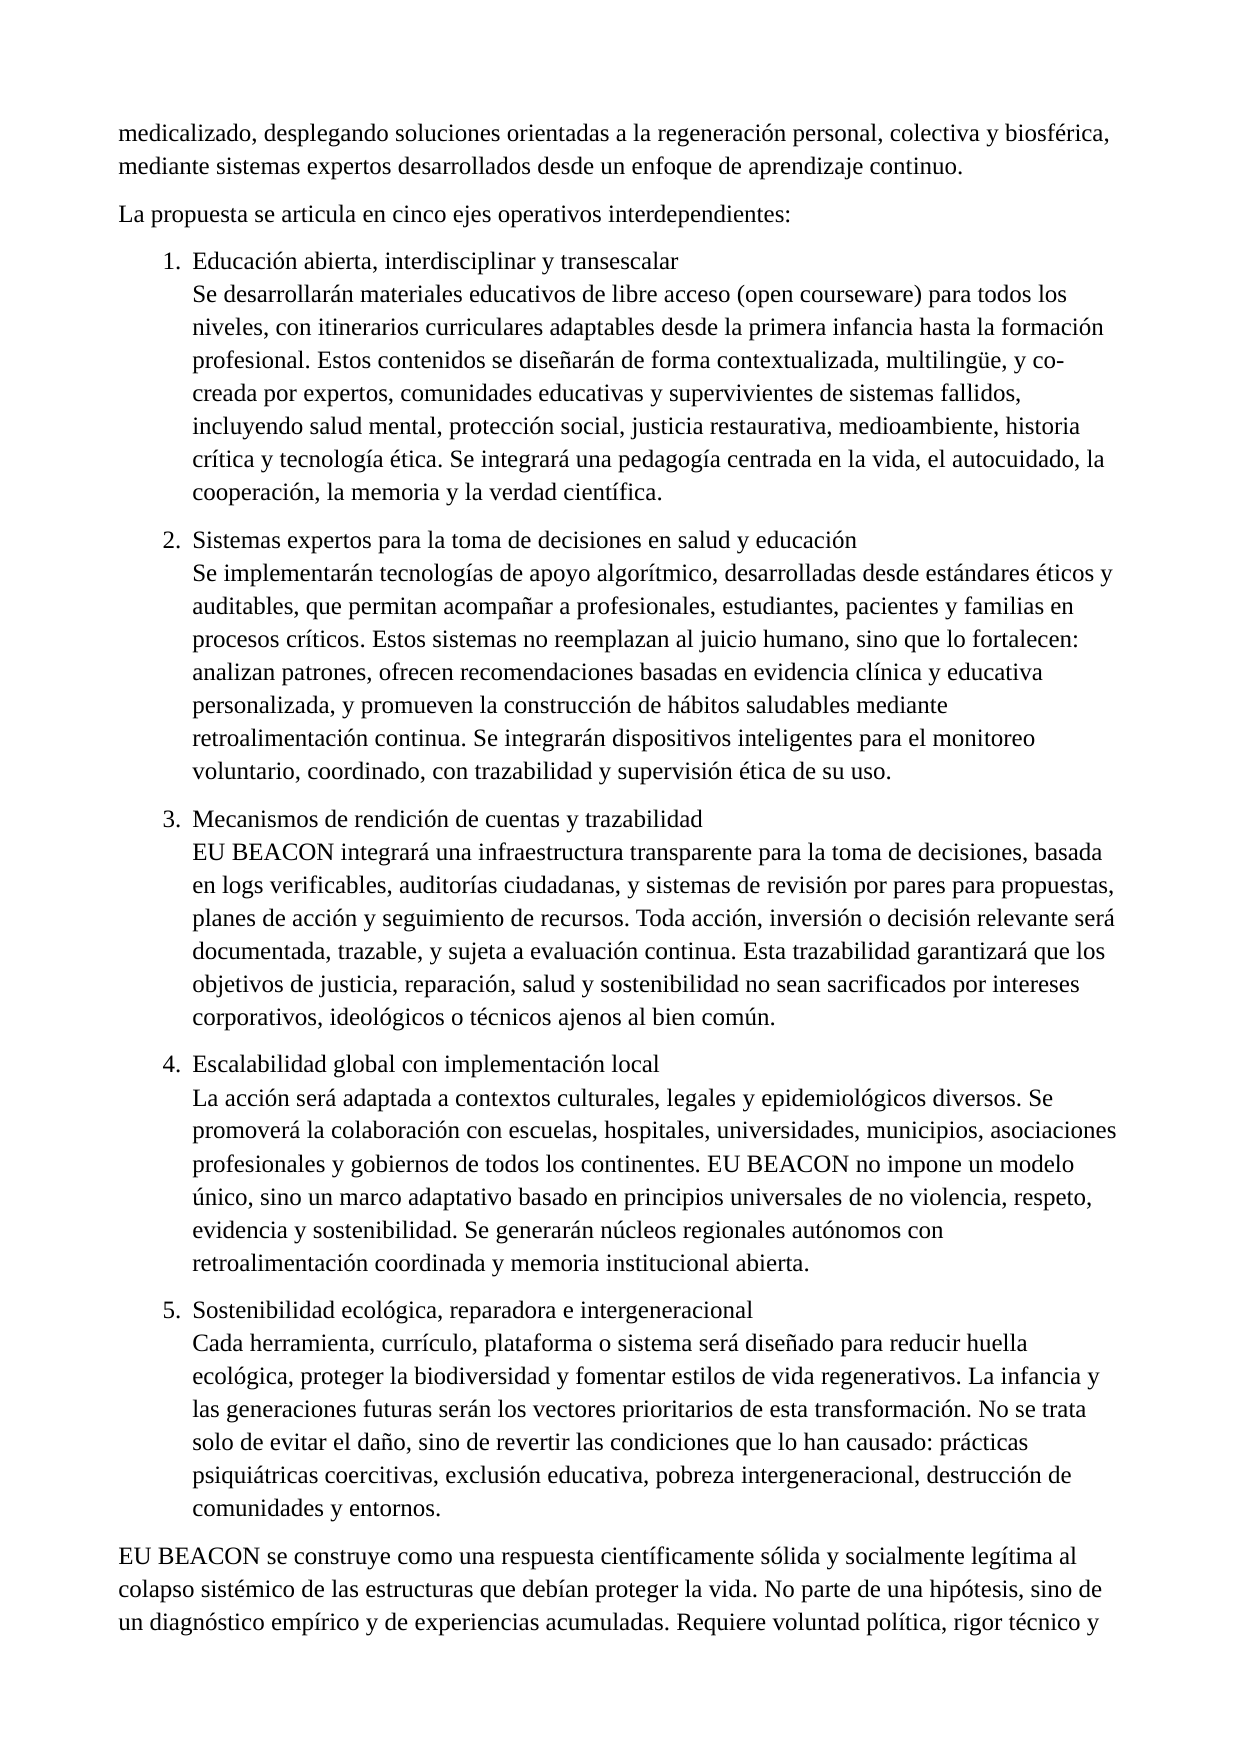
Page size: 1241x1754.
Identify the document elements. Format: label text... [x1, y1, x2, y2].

list Sistemas expertos para la toma de decisiones en salud y educación Se implementarán tecnologías de apoyo algorítmico, desarrolladas desde estándares éticos y auditables, que permitan acompañar a profesionales, estudiantes, pacientes y familias en procesos críticos. Estos sistemas no reemplazan al juicio humano, sino que lo fortalecen: analizan patrones, ofrecen recomendaciones basadas en evidencia clínica y educativa personalizada, y promueven la construcción de hábitos saludables mediante retroalimentación continua. Se integrarán dispositivos inteligentes para el monitoreo voluntario, coordinado, con trazabilidad y supervisión ética de su uso. [162, 525, 1122, 785]
list Mecanismos de rendición de cuentas y trazabilidad EU BEACON integrará una infraestructura transparente para la toma de decisiones, basada en logs verificables, auditorías ciudadanas, y sistemas de revisión por pares para propuestas, planes de acción y seguimiento de recursos. Toda acción, inversión o decisión relevante será documentada, trazable, y sujeta a evaluación continua. Esta trazabilidad garantizará que los objetivos de justicia, reparación, salud y sostenibilidad no sean sacrificados por intereses corporativos, ideológicos o técnicos ajenos al bien común. [162, 804, 1122, 1031]
text La propuesta se articula en cinco ejes operativos interdependientes: [118, 199, 1122, 227]
list Educación abierta, interdisciplinar y transescalar Se desarrollarán materiales educativos de libre acceso (open courseware) para todos los niveles, con itinerarios curriculares adaptables desde la primera infancia hasta la formación profesional. Estos contenidos se diseñarán de forma contextualizada, multilingüe, y co-creada por expertos, comunidades educativas y supervivientes de sistemas fallidos, incluyendo salud mental, protección social, justicia restaurativa, medioambiente, historia crítica y tecnología ética. Se integrará una pedagogía centrada en la vida, el autocuidado, la cooperación, la memoria y la verdad científica. [162, 246, 1122, 506]
list Sostenibilidad ecológica, reparadora e intergeneracional Cada herramienta, currículo, plataforma o sistema será diseñado para reducir huella ecológica, proteger la biodiversidad y fomentar estilos de vida regenerativos. La infancia y las generaciones futuras serán los vectores prioritarios de esta transformación. No se trata solo de evitar el daño, sino de revertir las condiciones que lo han causado: prácticas psiquiátricas coercitivas, exclusión educativa, pobreza intergeneracional, destrucción de comunidades y entornos. [162, 1295, 1122, 1522]
list Escalabilidad global con implementación local La acción será adaptada a contextos culturales, legales y epidemiológicos diversos. Se promoverá la colaboración con escuelas, hospitales, universidades, municipios, asociaciones profesionales y gobiernos de todos los continentes. EU BEACON no impone un modelo único, sino un marco adaptativo basado en principios universales de no violencia, respeto, evidencia y sostenibilidad. Se generarán núcleos regionales autónomos con retroalimentación coordinada y memoria institucional abierta. [162, 1049, 1122, 1276]
text EU BEACON se construye como una respuesta científicamente sólida y socialmente legítima al colapso sistémico de las estructuras que debían proteger la vida. No parte de una hipótesis, sino de un diagnóstico empírico y de experiencias acumuladas. Requiere voluntad política, rigor técnico y [118, 1541, 1122, 1636]
text medicalizado, desplegando soluciones orientadas a la regeneración personal, colectiva y biosférica, mediante sistemas expertos desarrollados desde un enfoque de aprendizaje continuo. [118, 118, 1122, 180]
